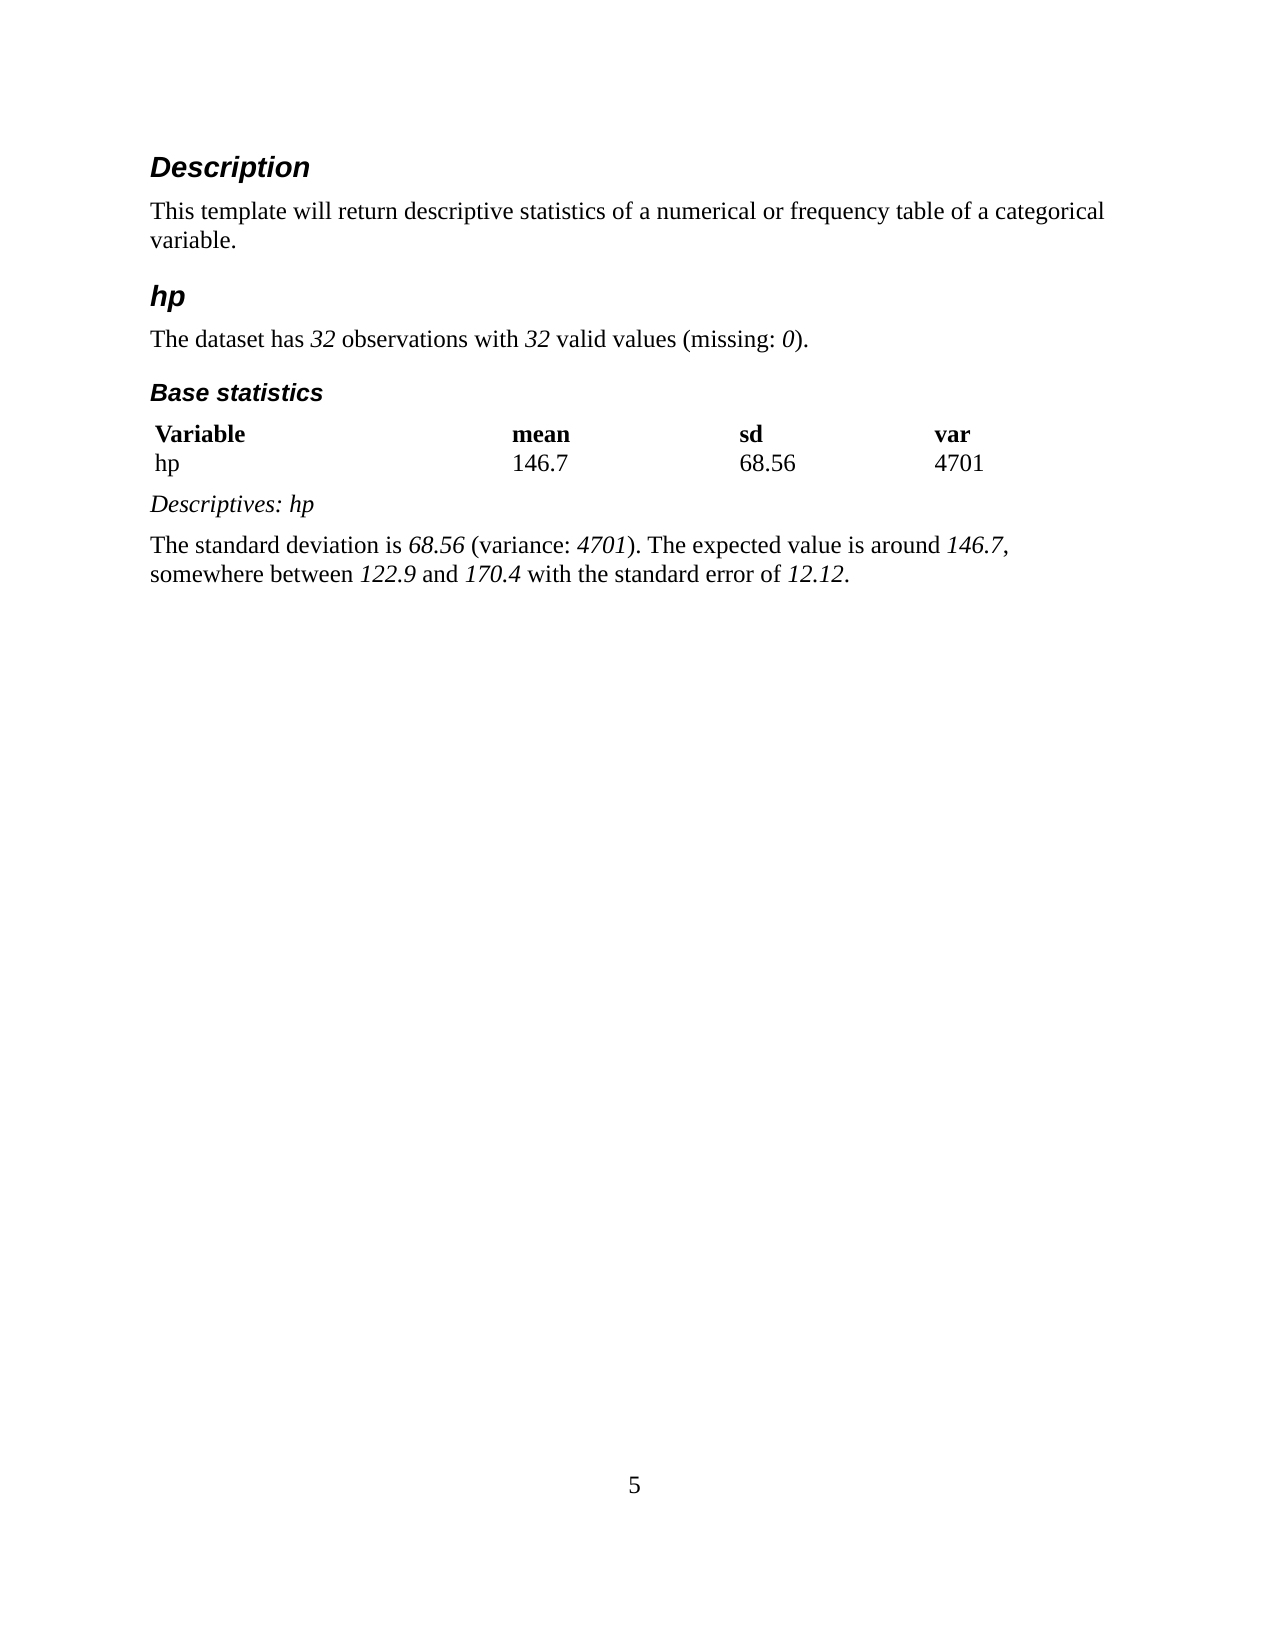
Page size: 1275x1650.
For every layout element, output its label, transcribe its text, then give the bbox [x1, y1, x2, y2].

subtitle Description [150, 150, 1125, 183]
table_cell 68.56 [735, 448, 930, 477]
subtitle Base statistics [150, 378, 1125, 407]
table_header var [930, 419, 1125, 448]
table_cell hp [150, 448, 507, 477]
table_header mean [508, 419, 735, 448]
text The dataset has 32 observations with 32 valid values (missing: 0). [150, 324, 1125, 353]
table_header Variable [150, 419, 507, 448]
table_cell 146.7 [508, 448, 735, 477]
text Descriptives: hp [150, 489, 1125, 518]
table_header sd [735, 419, 930, 448]
text This template will return descriptive statistics of a numerical or frequency table of a categorical variable. [150, 196, 1125, 253]
subtitle hp [150, 278, 1125, 312]
text The standard deviation is 68.56 (variance: 4701). The expected value is around 146.7, somewhere between 122.9 and 170.4 with the standard error of 12.12. [150, 531, 1125, 588]
table_cell 4701 [930, 448, 1125, 477]
